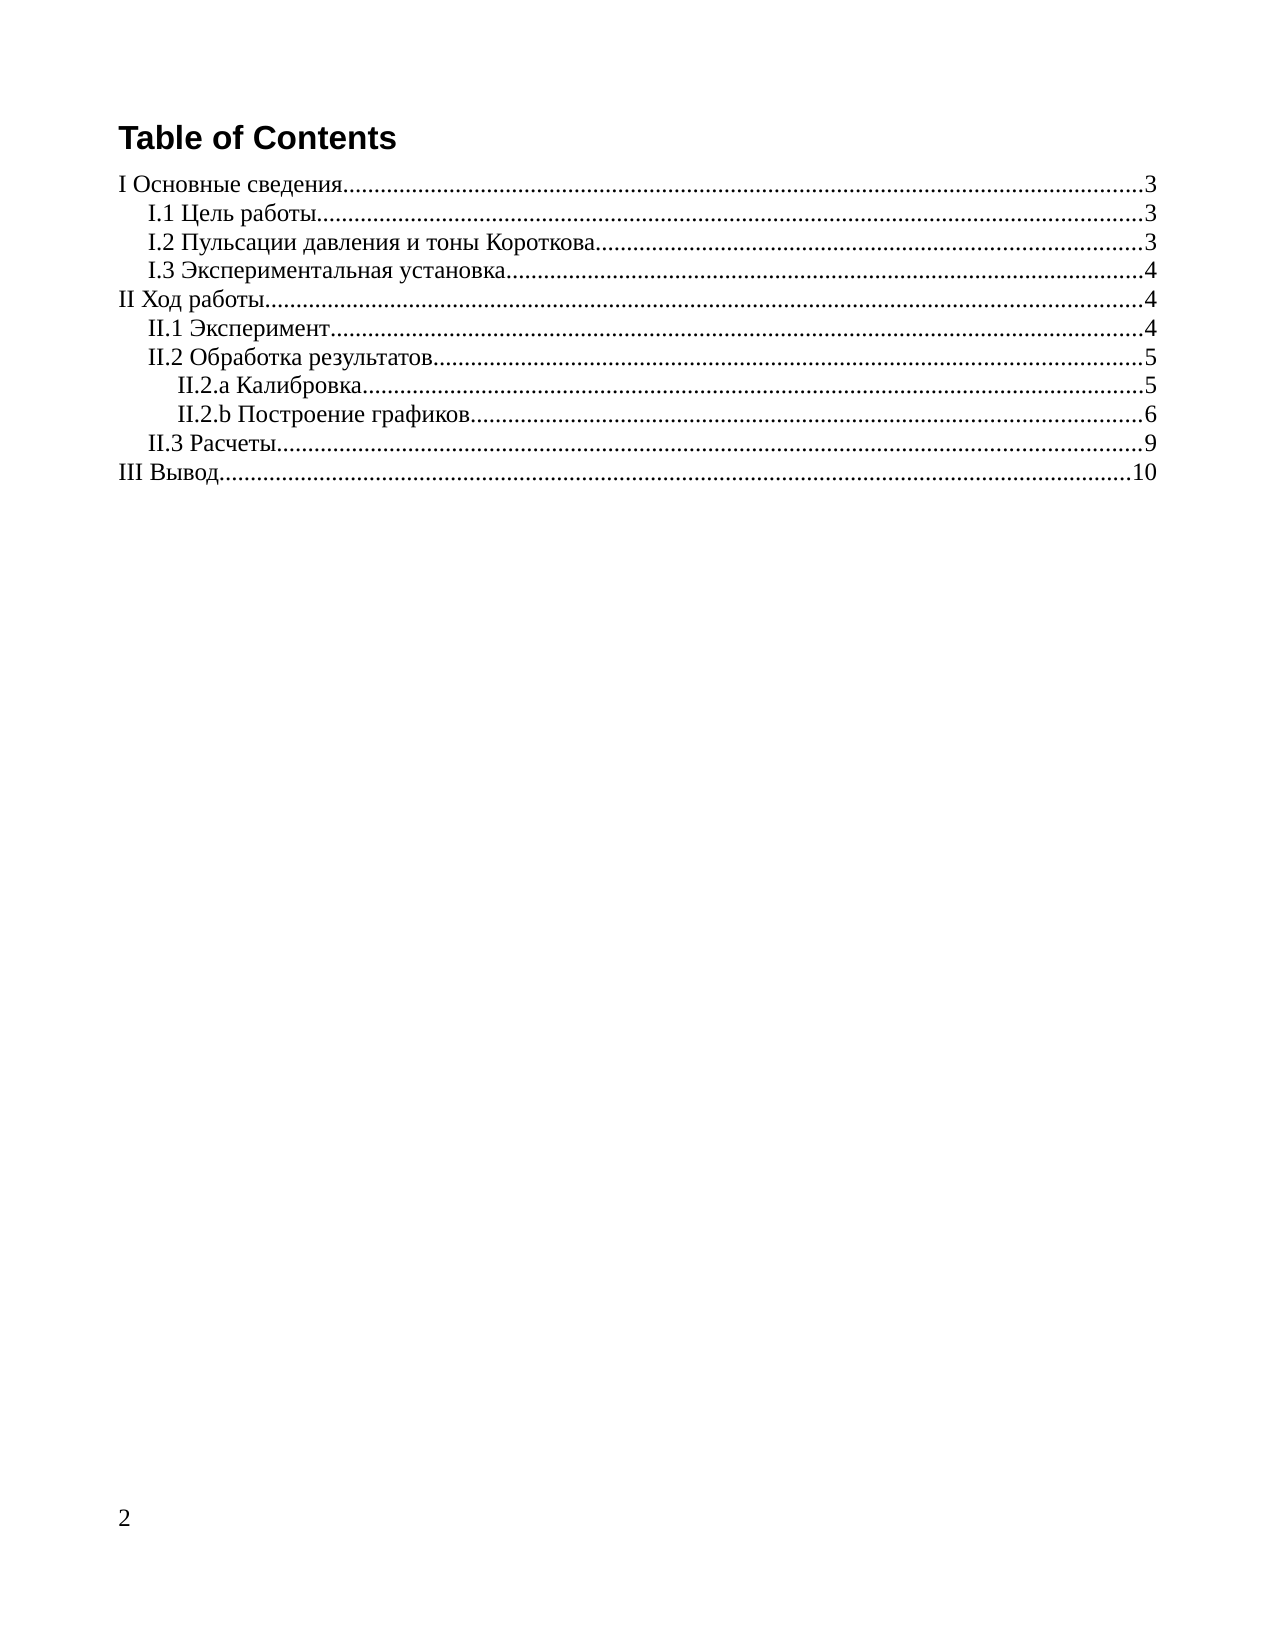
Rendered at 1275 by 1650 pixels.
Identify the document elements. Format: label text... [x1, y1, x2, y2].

subtitle Table of Contents [118, 118, 1157, 157]
text I.1 Цель работы 3 [148, 198, 1157, 227]
text II.2.b Построение графиков 6 [177, 399, 1157, 428]
text III Вывод 10 [118, 457, 1157, 485]
text II.3 Расчеты 9 [148, 428, 1157, 457]
text II Ход работы 4 [118, 284, 1157, 313]
text II.2.a Калибровка 5 [177, 370, 1157, 399]
text I.3 Экспериментальная установка 4 [148, 255, 1157, 284]
text I.2 Пульсации давления и тоны Короткова 3 [148, 227, 1157, 255]
text II.1 Эксперимент 4 [148, 313, 1157, 342]
text II.2 Обработка результатов 5 [148, 342, 1157, 370]
text I Основные сведения 3 [118, 169, 1157, 198]
